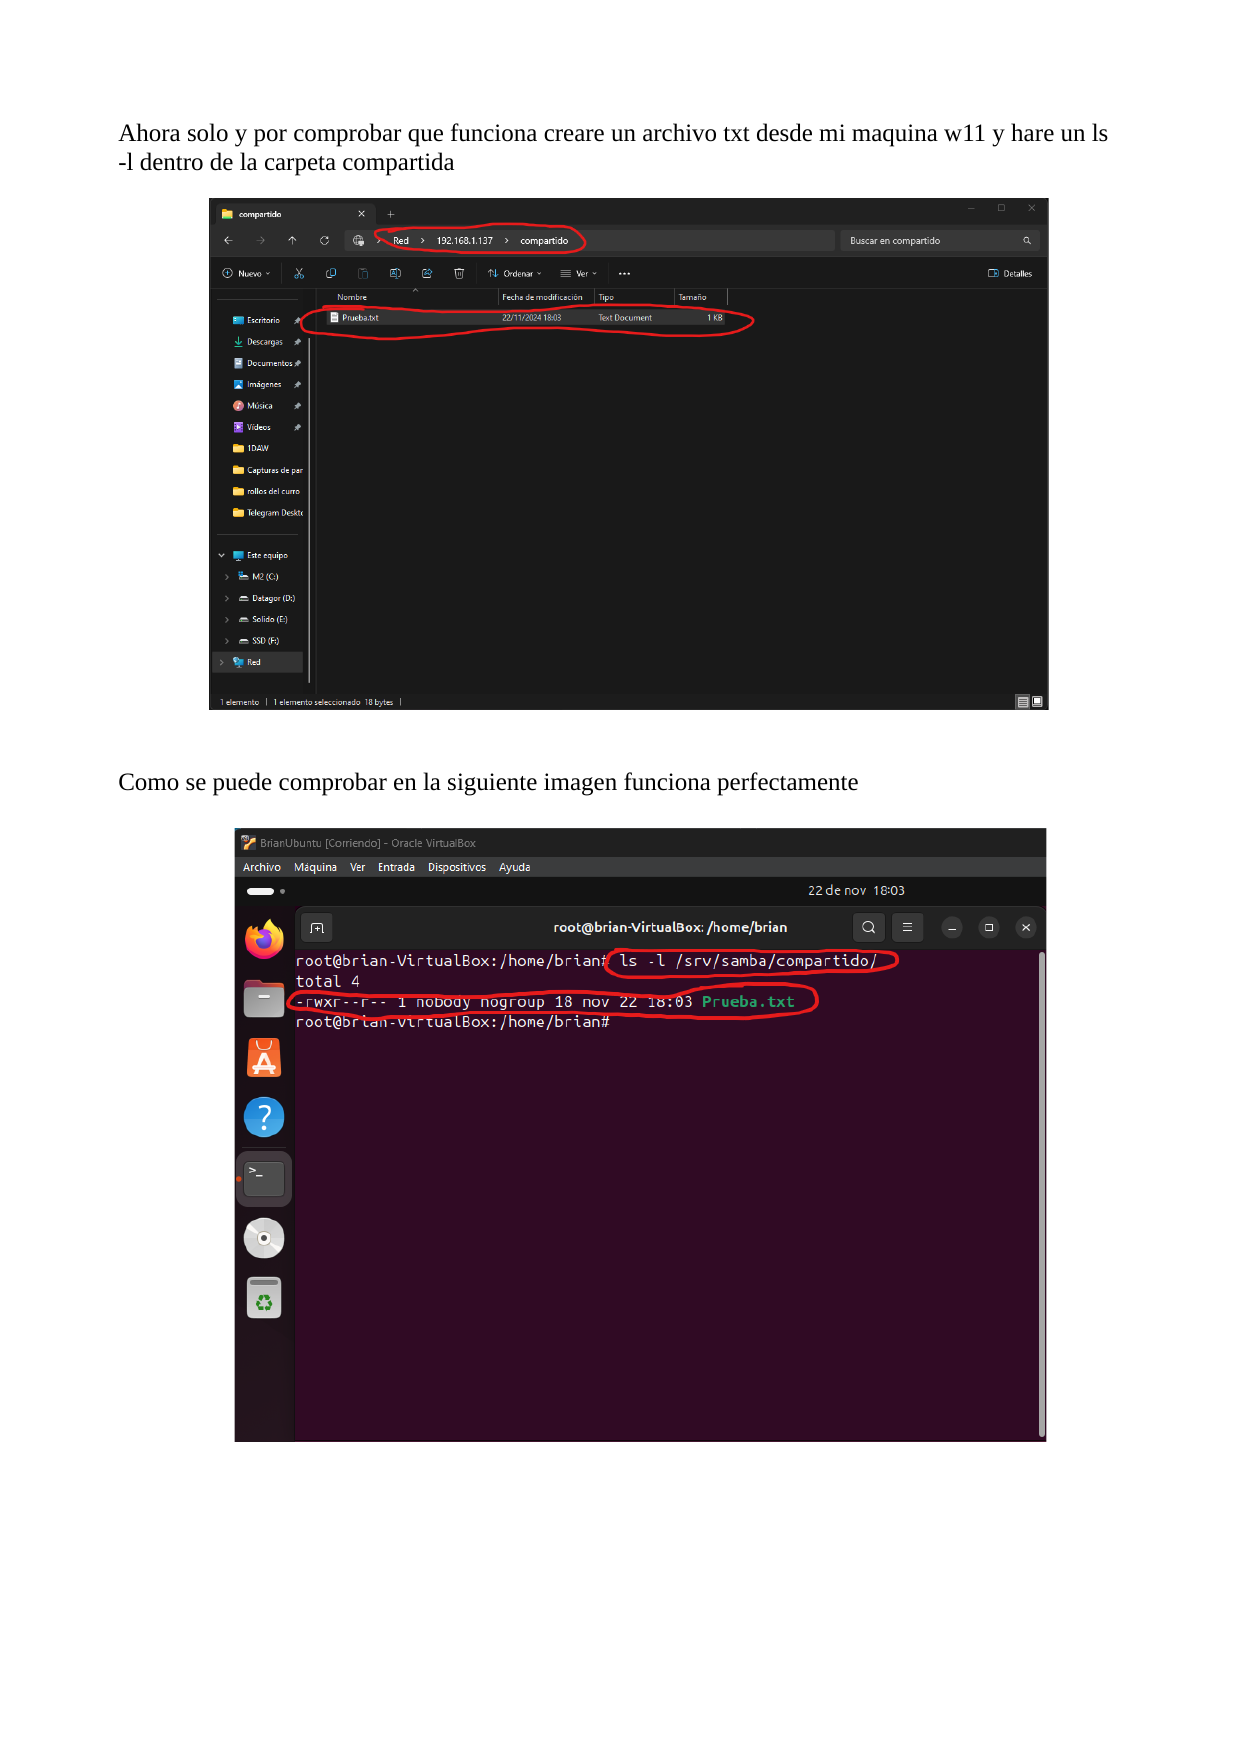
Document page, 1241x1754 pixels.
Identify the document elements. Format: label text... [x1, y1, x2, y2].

picture [234, 828, 1047, 1442]
text Ahora solo y por comprobar que funciona creare un archivo txt desde mi maquina w11 y hare un ls -l dentro de la carpeta compartida [118, 118, 1122, 738]
text Como se puede comprobar en la siguiente imagen funciona perfectamente [118, 738, 1122, 1499]
picture [209, 198, 1049, 710]
